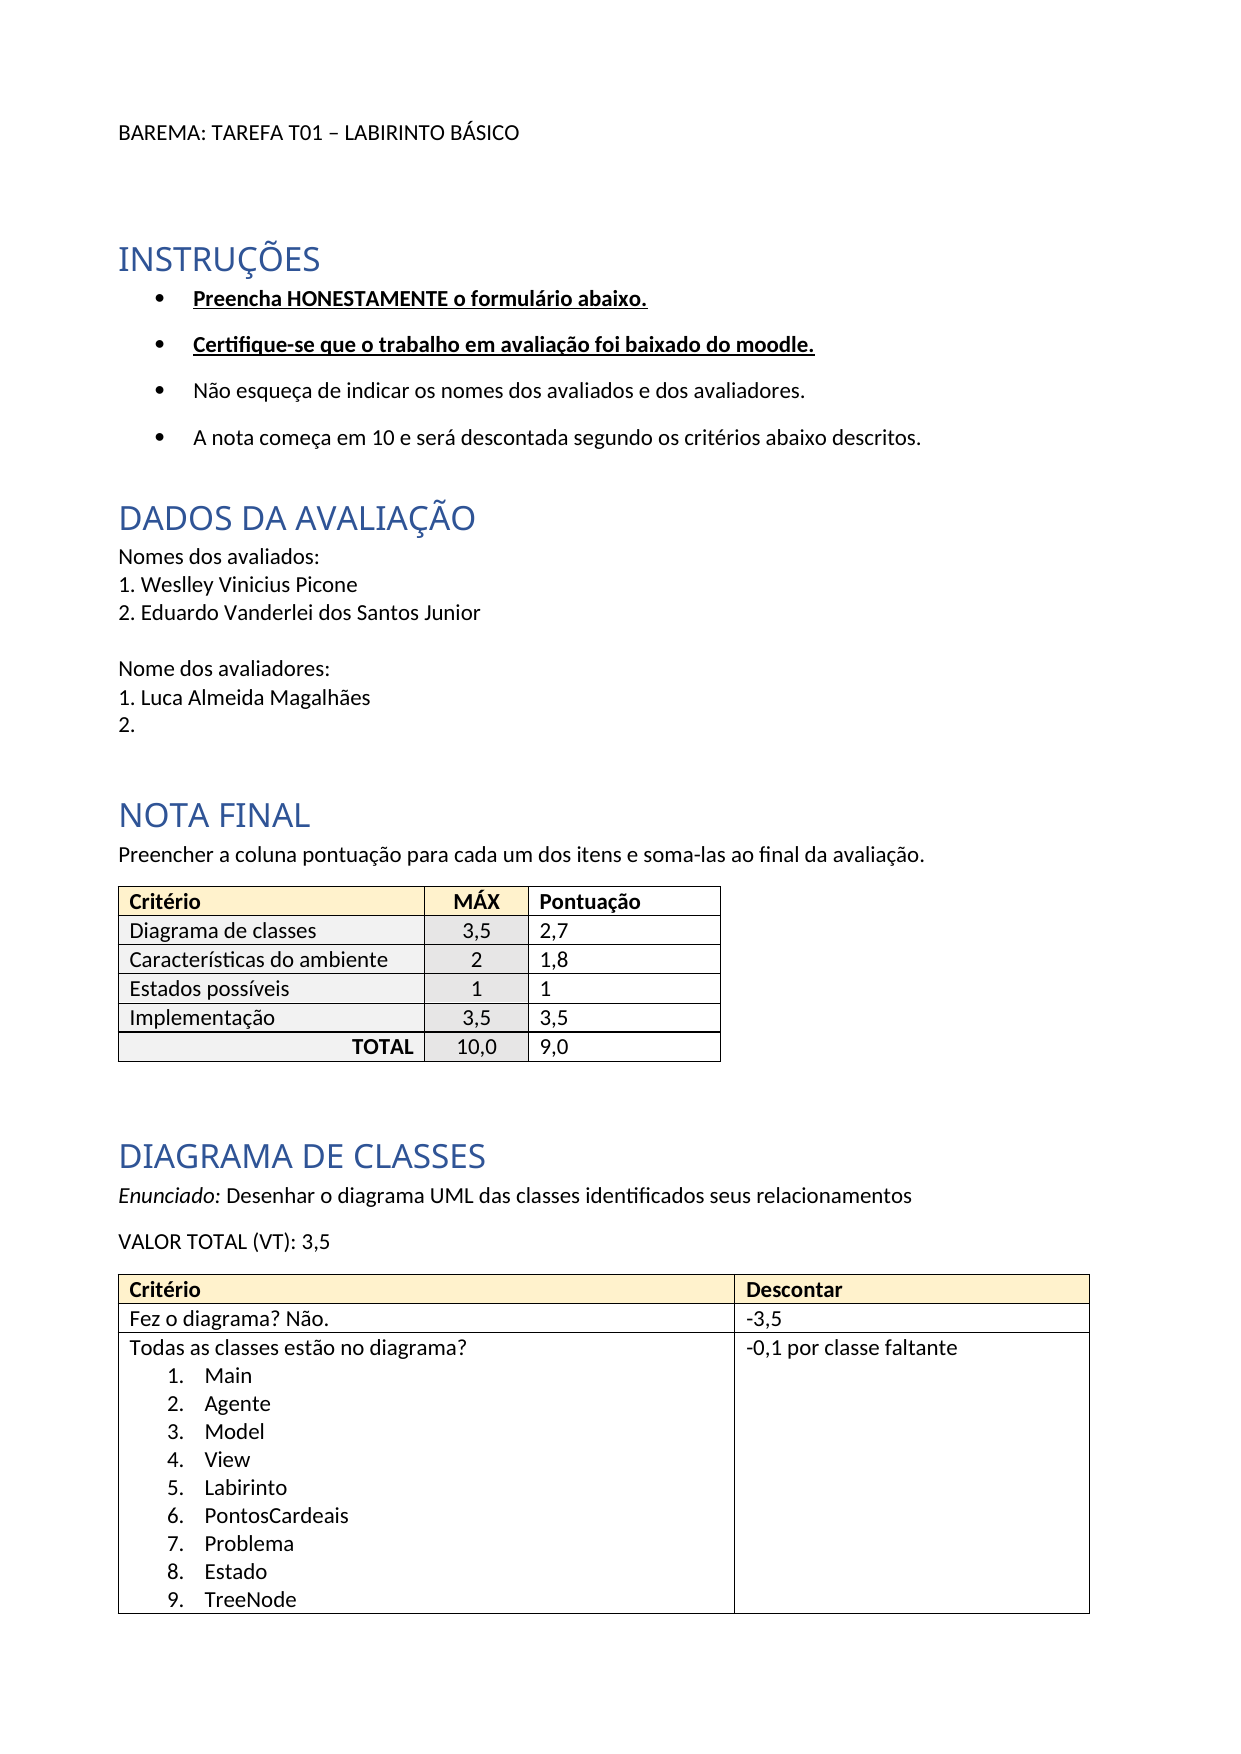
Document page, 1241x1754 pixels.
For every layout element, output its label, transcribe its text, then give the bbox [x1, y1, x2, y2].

text Preencher a coluna pontuação para cada um dos itens e soma-las ao final da avaliação. [118, 840, 1122, 868]
list Preencha HONESTAMENTE o formulário abaixo. [156, 284, 1122, 312]
subtitle INSTRUÇÕES [118, 236, 1122, 281]
subtitle DIAGRAMA DE CLASSES [118, 1133, 1122, 1178]
table_cell Características do ambiente [119, 945, 424, 973]
table_header Descontar [735, 1275, 1089, 1303]
table_cell Estados possíveis [119, 974, 424, 1002]
text Nome dos avaliadores: [118, 654, 1122, 683]
list Não esqueça de indicar os nomes dos avaliados e dos avaliadores. [156, 377, 1122, 405]
table_cell 1 [425, 974, 528, 1002]
table_cell 2 [425, 945, 528, 973]
table_cell Implementação [119, 1004, 424, 1031]
table_cell 9,0 [529, 1033, 720, 1061]
table_cell TOTAL [119, 1033, 424, 1061]
table_cell 3,5 [529, 1004, 720, 1031]
text BAREMA: TAREFA T01 – LABIRINTO BÁSICO [118, 118, 1122, 146]
table_cell -0,1 por classe faltante [735, 1333, 1089, 1613]
list Certifique-se que o trabalho em avaliação foi baixado do moodle. [156, 330, 1122, 358]
table_cell 3,5 [425, 1004, 528, 1031]
table_cell 1 [529, 974, 720, 1002]
table_header MÁX [425, 887, 528, 915]
table_header Critério [119, 887, 424, 915]
table_cell 2,7 [529, 916, 720, 944]
table_cell -3,5 [735, 1304, 1089, 1332]
text 1. Luca Almeida Magalhães [118, 683, 1122, 711]
table_cell 10,0 [425, 1033, 528, 1061]
table_cell 1,8 [529, 945, 720, 973]
text Nomes dos avaliados: [118, 542, 1122, 571]
table_cell Diagrama de classes [119, 916, 424, 944]
table_cell Fez o diagrama? Não. [119, 1304, 734, 1332]
text 2. Eduardo Vanderlei dos Santos Junior [118, 598, 1122, 627]
text 1. Weslley Vinicius Picone [118, 571, 1122, 598]
table_cell Todas as classes estão no diagrama? Main Agente Model View Labirinto PontosCardeais Problema Estado TreeNode fnComparator [119, 1333, 734, 1613]
table_cell 3,5 [425, 916, 528, 944]
table_header Pontuação [529, 887, 720, 915]
table_header Critério [119, 1275, 734, 1303]
text 2. [118, 711, 1122, 739]
text Enunciado: Desenhar o diagrama UML das classes identificados seus relacionamentos [118, 1181, 1122, 1209]
list A nota começa em 10 e será descontada segundo os critérios abaixo descritos. [156, 423, 1122, 451]
text VALOR TOTAL (VT): 3,5 [118, 1227, 1122, 1255]
subtitle DADOS DA AVALIAÇÃO [118, 494, 1122, 540]
subtitle NOTA FINAL [118, 792, 1122, 837]
